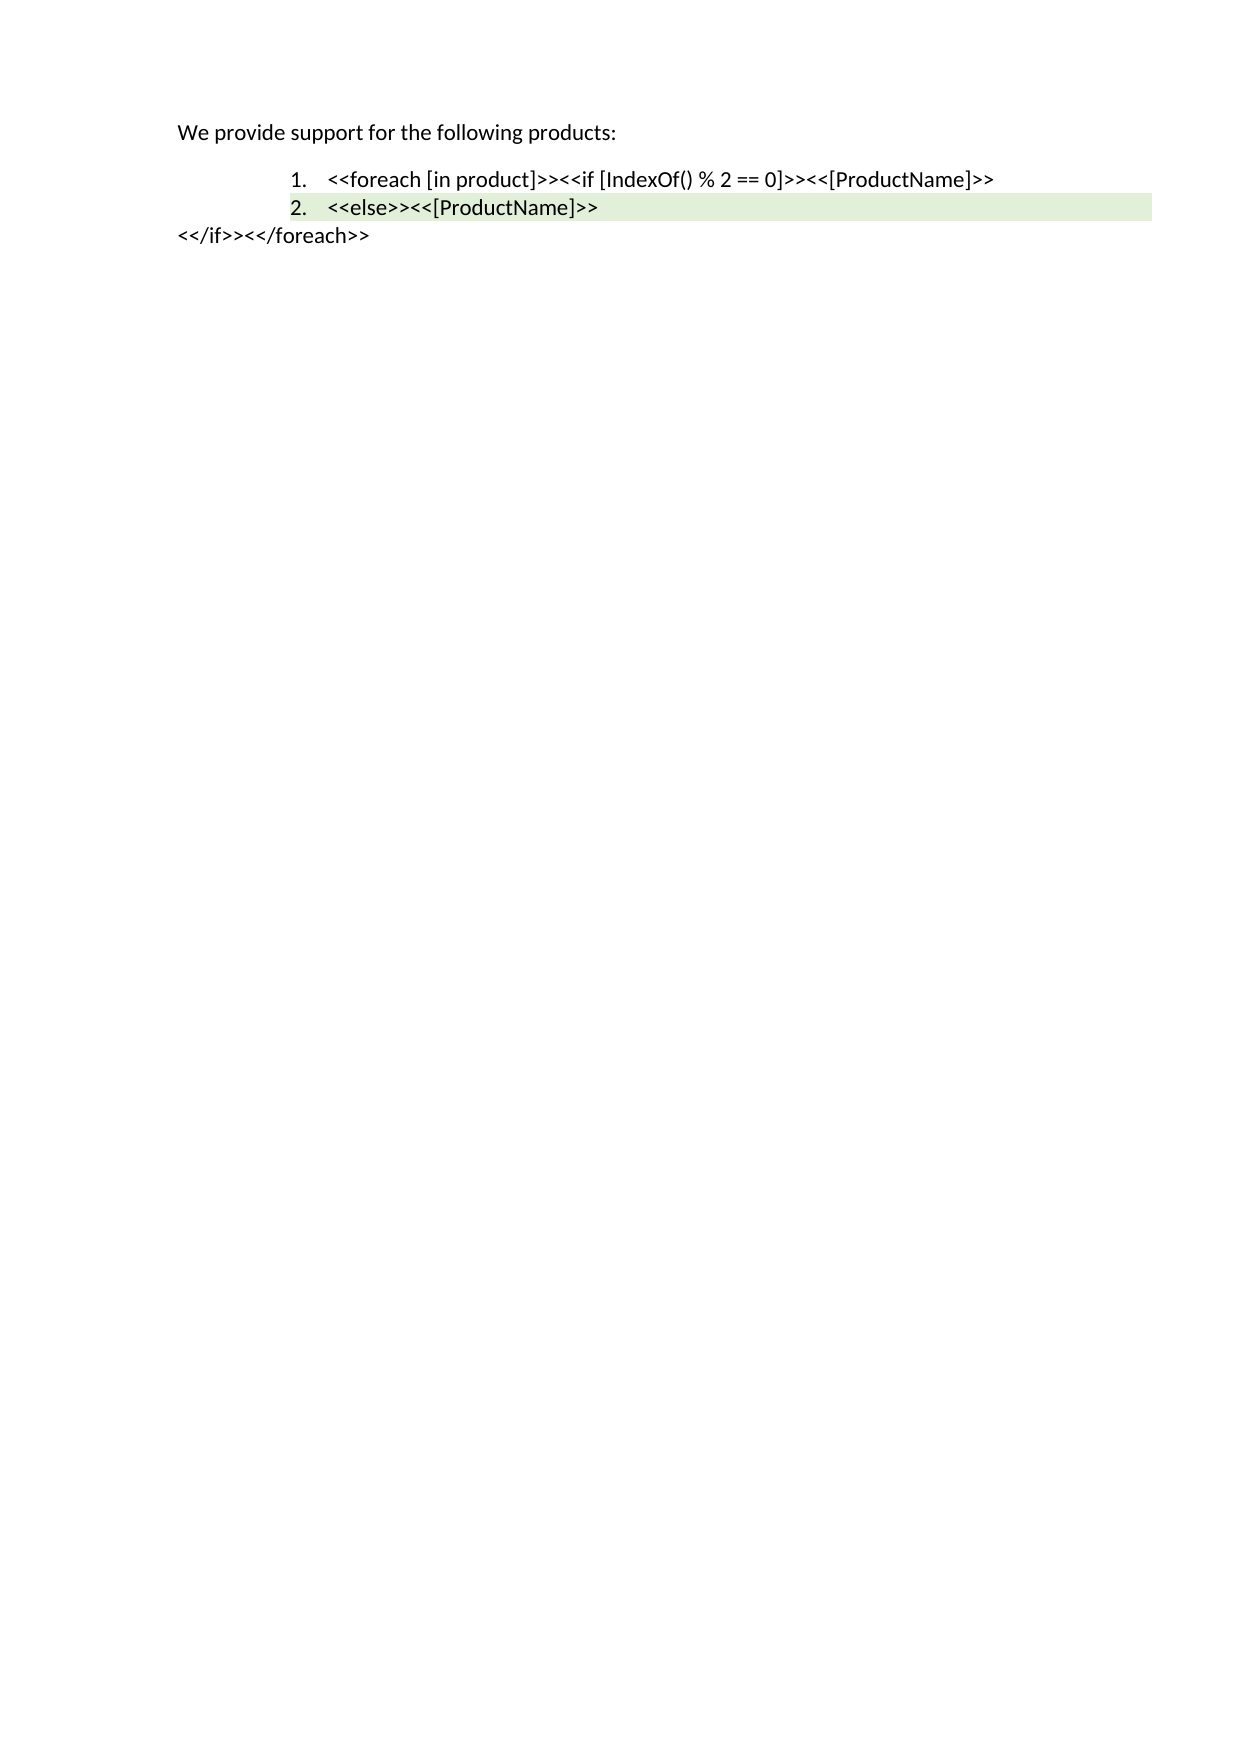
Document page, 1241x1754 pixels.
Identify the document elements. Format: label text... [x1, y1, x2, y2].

text <</if>><</foreach>> [177, 221, 1152, 249]
text We provide support for the following products: [177, 118, 1152, 146]
list <<else>><<[ProductName]>> [290, 193, 1152, 221]
list <<foreach [in product]>><<if [IndexOf() % 2 == 0]>><<[ProductName]>> [290, 165, 1152, 193]
